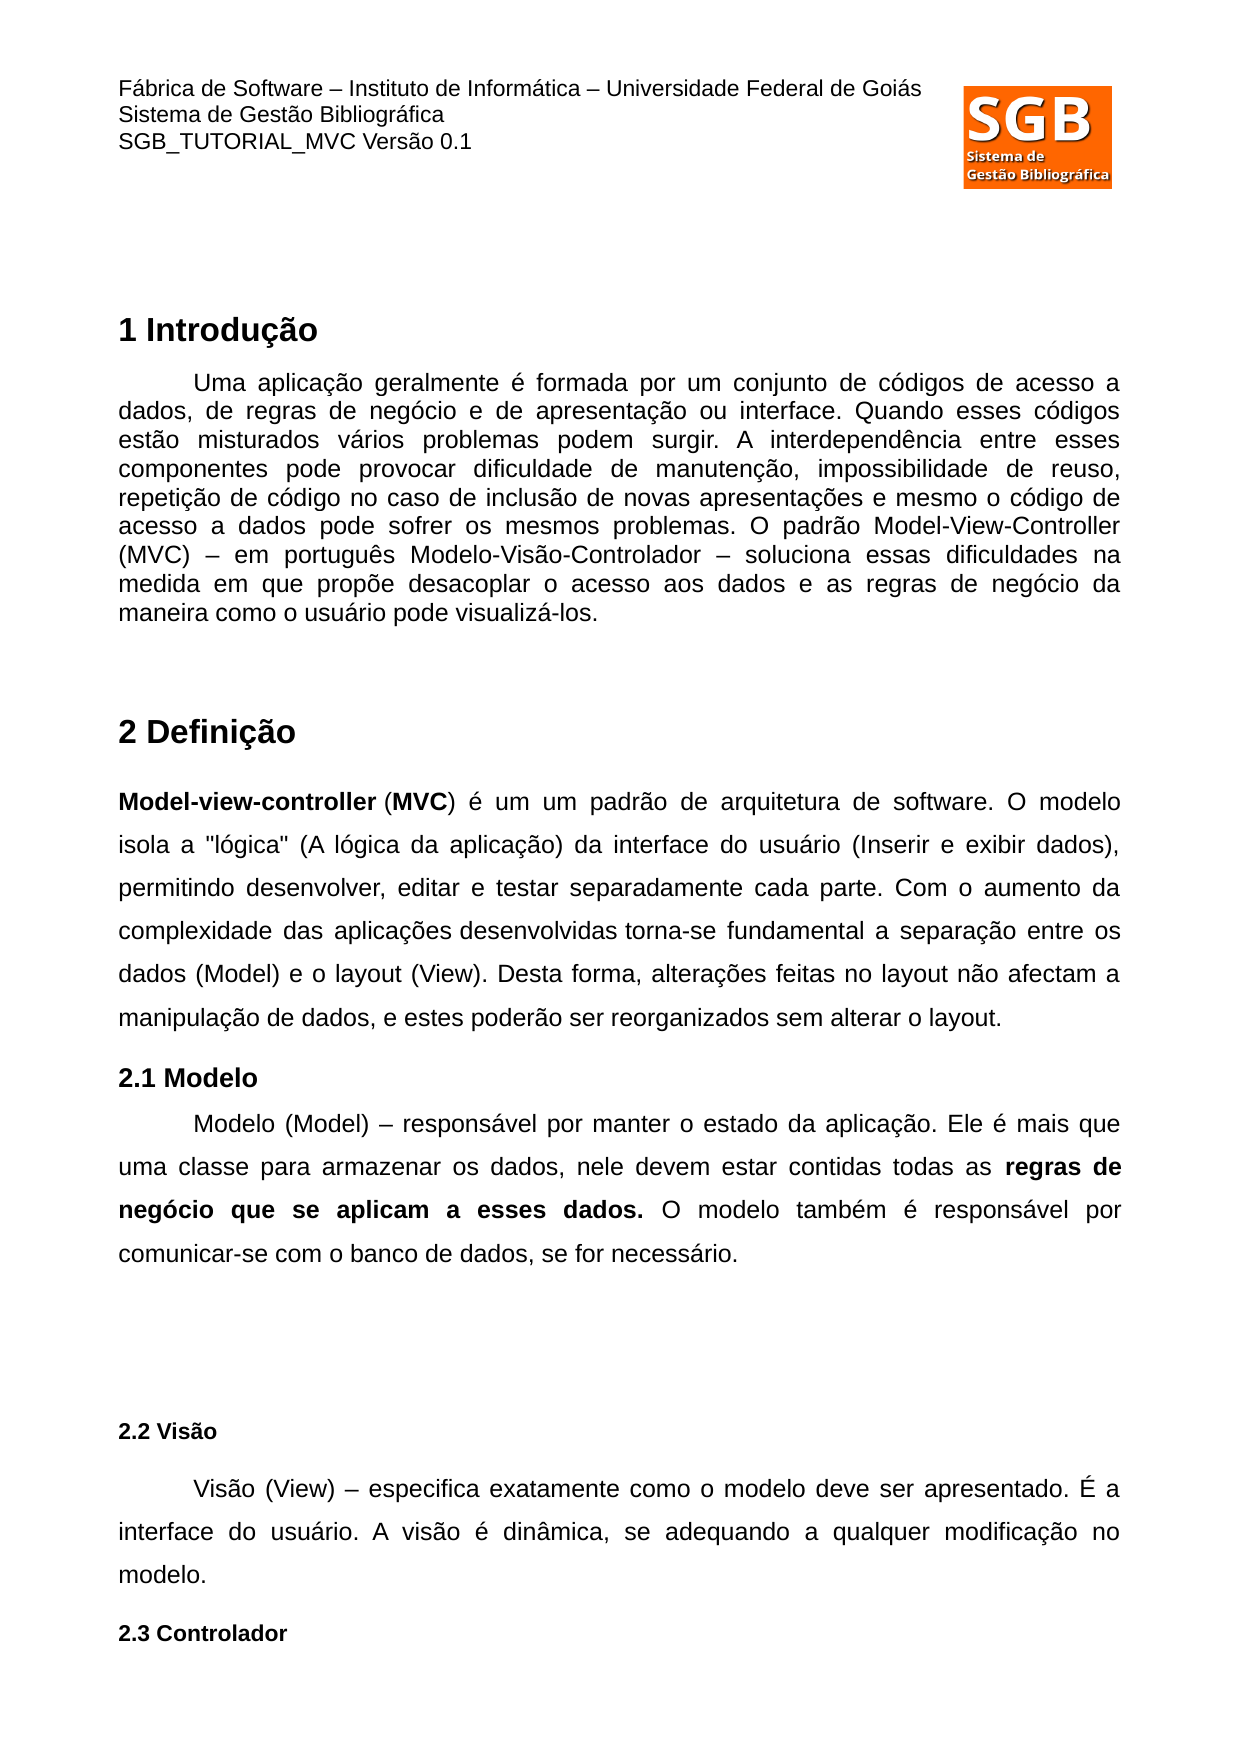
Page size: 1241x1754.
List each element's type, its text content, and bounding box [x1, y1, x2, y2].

text 2.2 Visão [118, 1418, 1122, 1444]
subtitle 1 Introdução [118, 310, 1122, 348]
text Visão (View) – especifica exatamente como o modelo deve ser apresentado. É a interface do usuário. A visão é dinâmica, se adequando a qualquer modificação no modelo. [118, 1474, 1122, 1589]
subtitle Model-view-controller (MVC) é um um padrão de arquitetura de software. O modelo isola a "lógica" (A lógica da aplicação) da interface do usuário (Inserir e exibir dados), permitindo desenvolver, editar e testar separadamente cada parte. Com o aumento da complexidade das aplicações desenvolvidas torna-se fundamental a separação entre os dados (Model) e o layout (View). Desta forma, alterações feitas no layout não afectam a manipulação de dados, e estes poderão ser reorganizados sem alterar o layout. [118, 787, 1122, 1031]
text Modelo (Model) – responsável por manter o estado da aplicação. Ele é mais que uma classe para armazenar os dados, nele devem estar contidas todas as regras de negócio que se aplicam a esses dados. O modelo também é responsável por comunicar-se com o banco de dados, se for necessário. [118, 1109, 1122, 1267]
text Uma aplicação geralmente é formada por um conjunto de códigos de acesso a dados, de regras de negócio e de apresentação ou interface. Quando esses códigos estão misturados vários problemas podem surgir. A interdependência entre esses componentes pode provocar dificuldade de manutenção, impossibilidade de reuso, repetição de código no caso de inclusão de novas apresentações e mesmo o código de acesso a dados pode sofrer os mesmos problemas. O padrão Model-View-Controller (MVC) – em português Modelo-Visão-Controlador – soluciona essas dificuldades na medida em que propõe desacoplar o acesso aos dados e as regras de negócio da maneira como o usuário pode visualizá-los. [118, 367, 1122, 626]
subtitle 2 Definição [118, 713, 1122, 751]
subtitle 2.1 Modelo [118, 1062, 1122, 1093]
text 2.3 Controlador [118, 1620, 1122, 1646]
